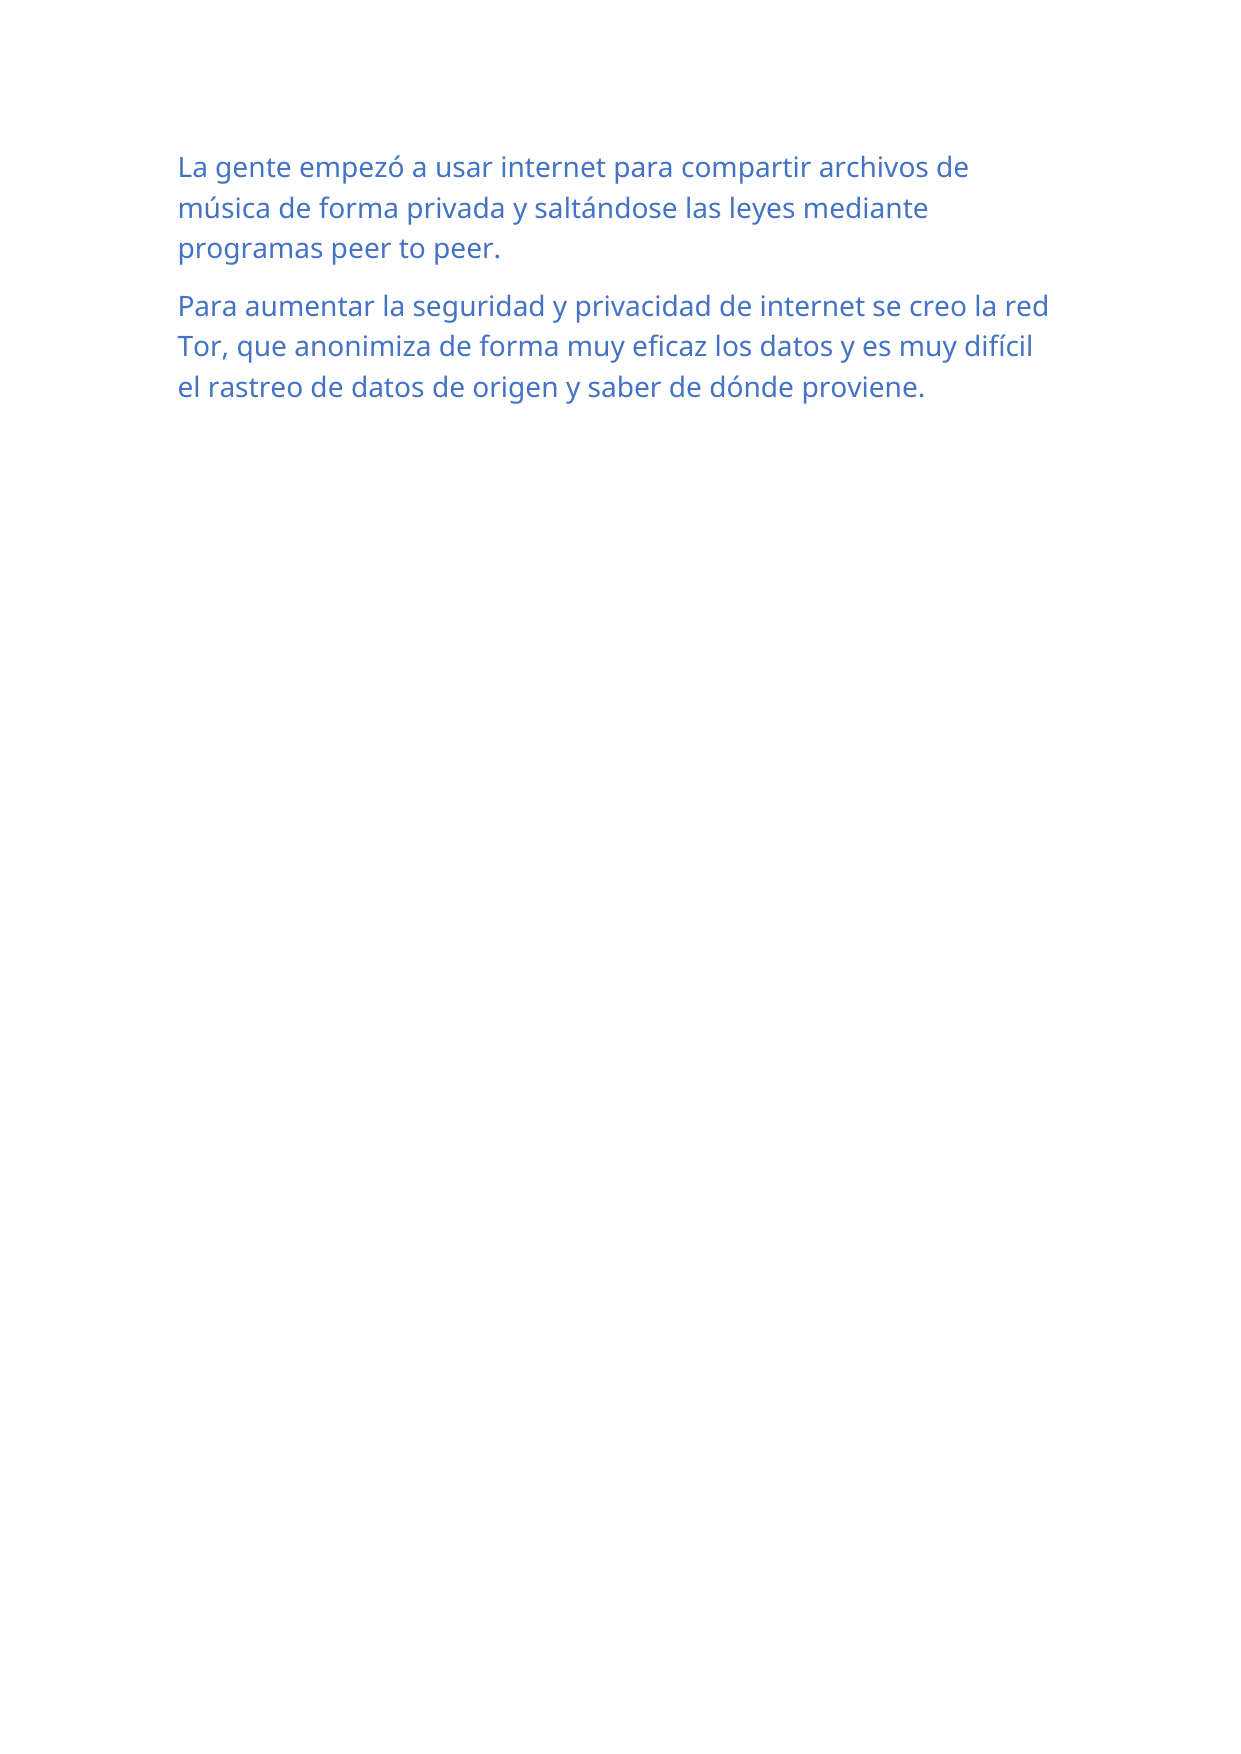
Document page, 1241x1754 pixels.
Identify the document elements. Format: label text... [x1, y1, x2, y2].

text Para aumentar la seguridad y privacidad de internet se creo la red Tor, que anonimiza de forma muy eficaz los datos y es muy difícil el rastreo de datos de origen y saber de dónde proviene. [177, 286, 1063, 406]
text La gente empezó a usar internet para compartir archivos de música de forma privada y saltándose las leyes mediante programas peer to peer. [177, 148, 1063, 267]
